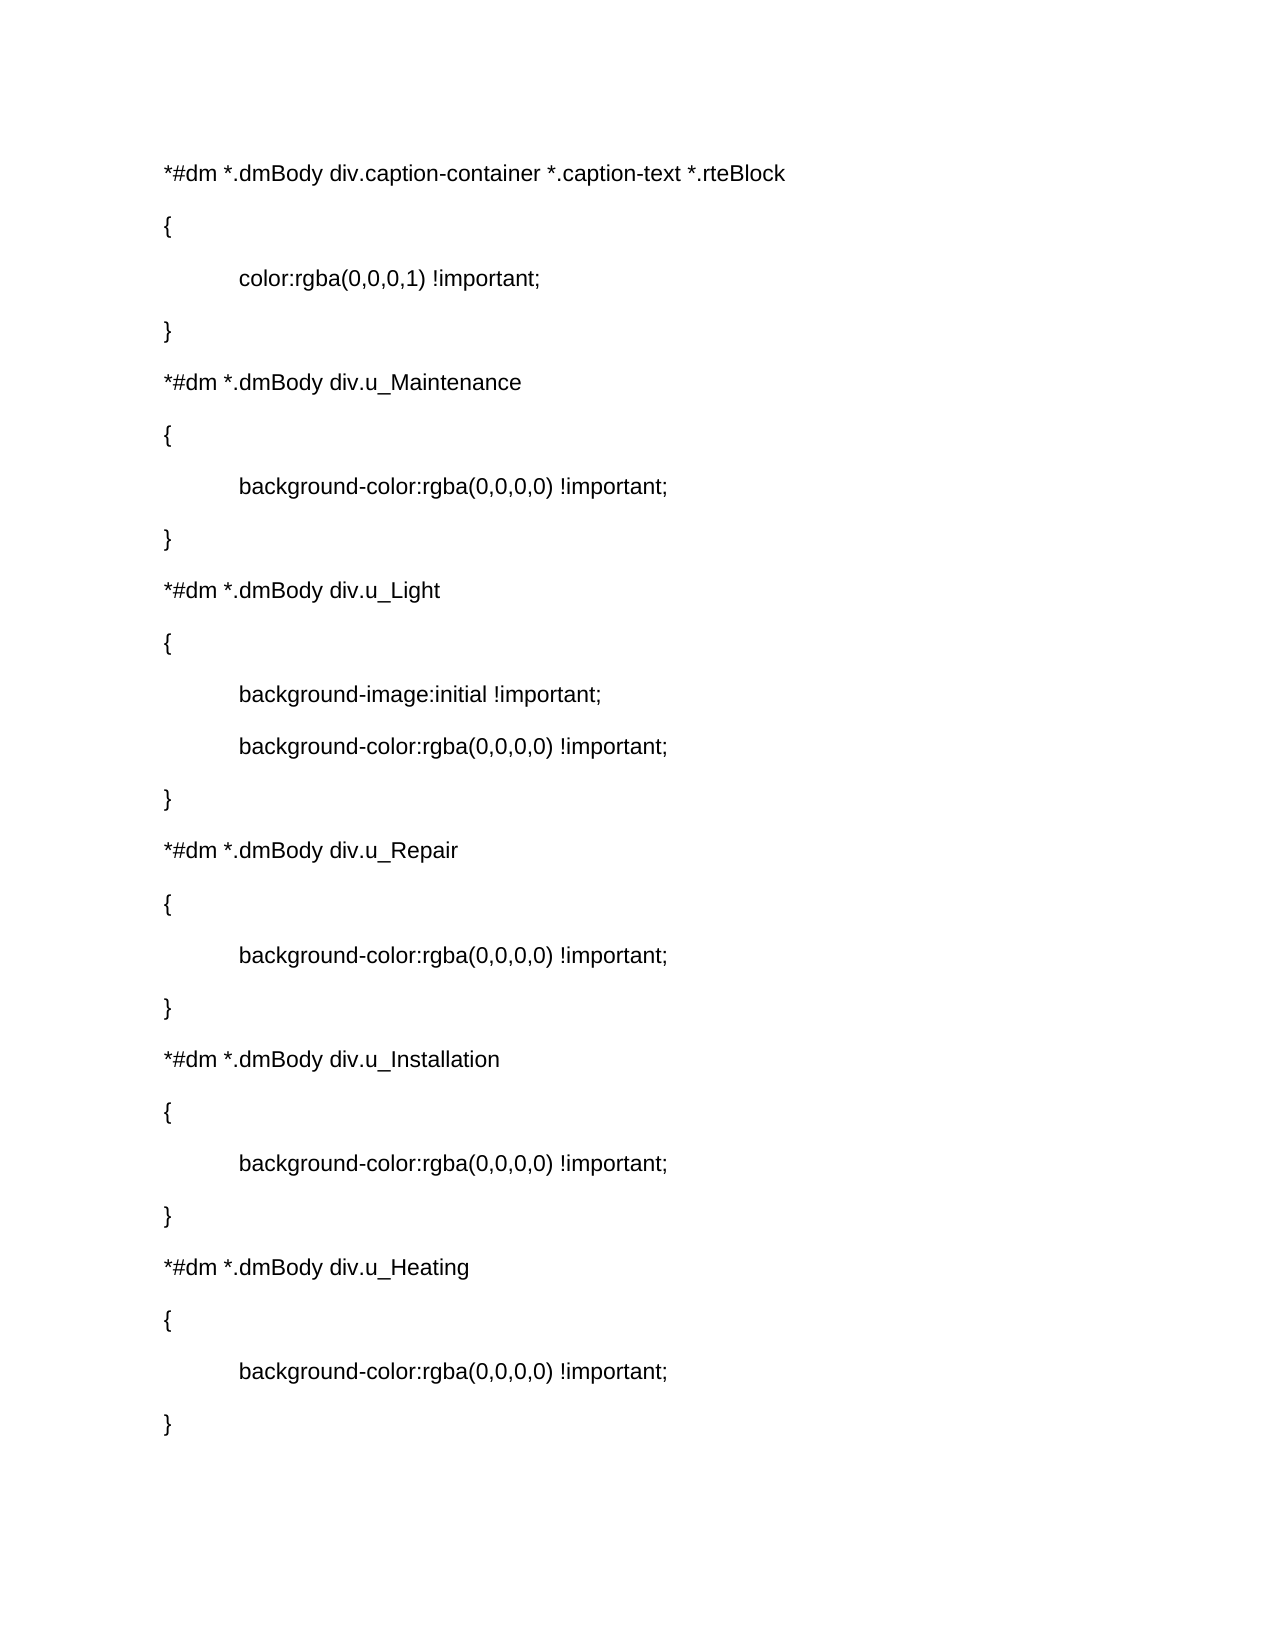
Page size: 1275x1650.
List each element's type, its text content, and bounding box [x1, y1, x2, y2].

table_cell background-color:rgba(0,0,0,0) !important; [153, 1140, 1125, 1192]
table_cell *#dm *.dmBody div.u_Maintenance [153, 358, 1125, 410]
table_cell *#dm *.dmBody div.u_Installation [153, 1035, 1125, 1087]
table_cell { [153, 1088, 1125, 1139]
table_cell *#dm *.dmBody div.u_Repair [153, 827, 1125, 879]
table_cell { [153, 619, 1125, 671]
table_cell { [153, 1296, 1125, 1348]
table_cell { [153, 202, 1125, 254]
table_cell *#dm *.dmBody div.caption-container *.caption-text *.rteBlock [153, 150, 1125, 202]
table_cell } [153, 775, 1125, 827]
table_cell } [153, 306, 1125, 358]
table_cell background-color:rgba(0,0,0,0) !important; [153, 931, 1125, 983]
table_cell } [153, 983, 1125, 1035]
table_cell *#dm *.dmBody div.u_Light [153, 567, 1125, 619]
table_cell background-image:initial !important; [153, 671, 1125, 723]
table_cell } [153, 515, 1125, 567]
table_cell *#dm *.dmBody div.u_Heating [153, 1244, 1125, 1296]
table_cell } [153, 1192, 1125, 1244]
table_cell } [153, 1400, 1125, 1452]
table_cell { [153, 410, 1125, 462]
table_cell color:rgba(0,0,0,1) !important; [153, 254, 1125, 306]
table_cell background-color:rgba(0,0,0,0) !important; [153, 723, 1125, 775]
table_cell background-color:rgba(0,0,0,0) !important; [153, 1348, 1125, 1400]
table_cell background-color:rgba(0,0,0,0) !important; [153, 463, 1125, 514]
table_cell { [153, 879, 1125, 931]
